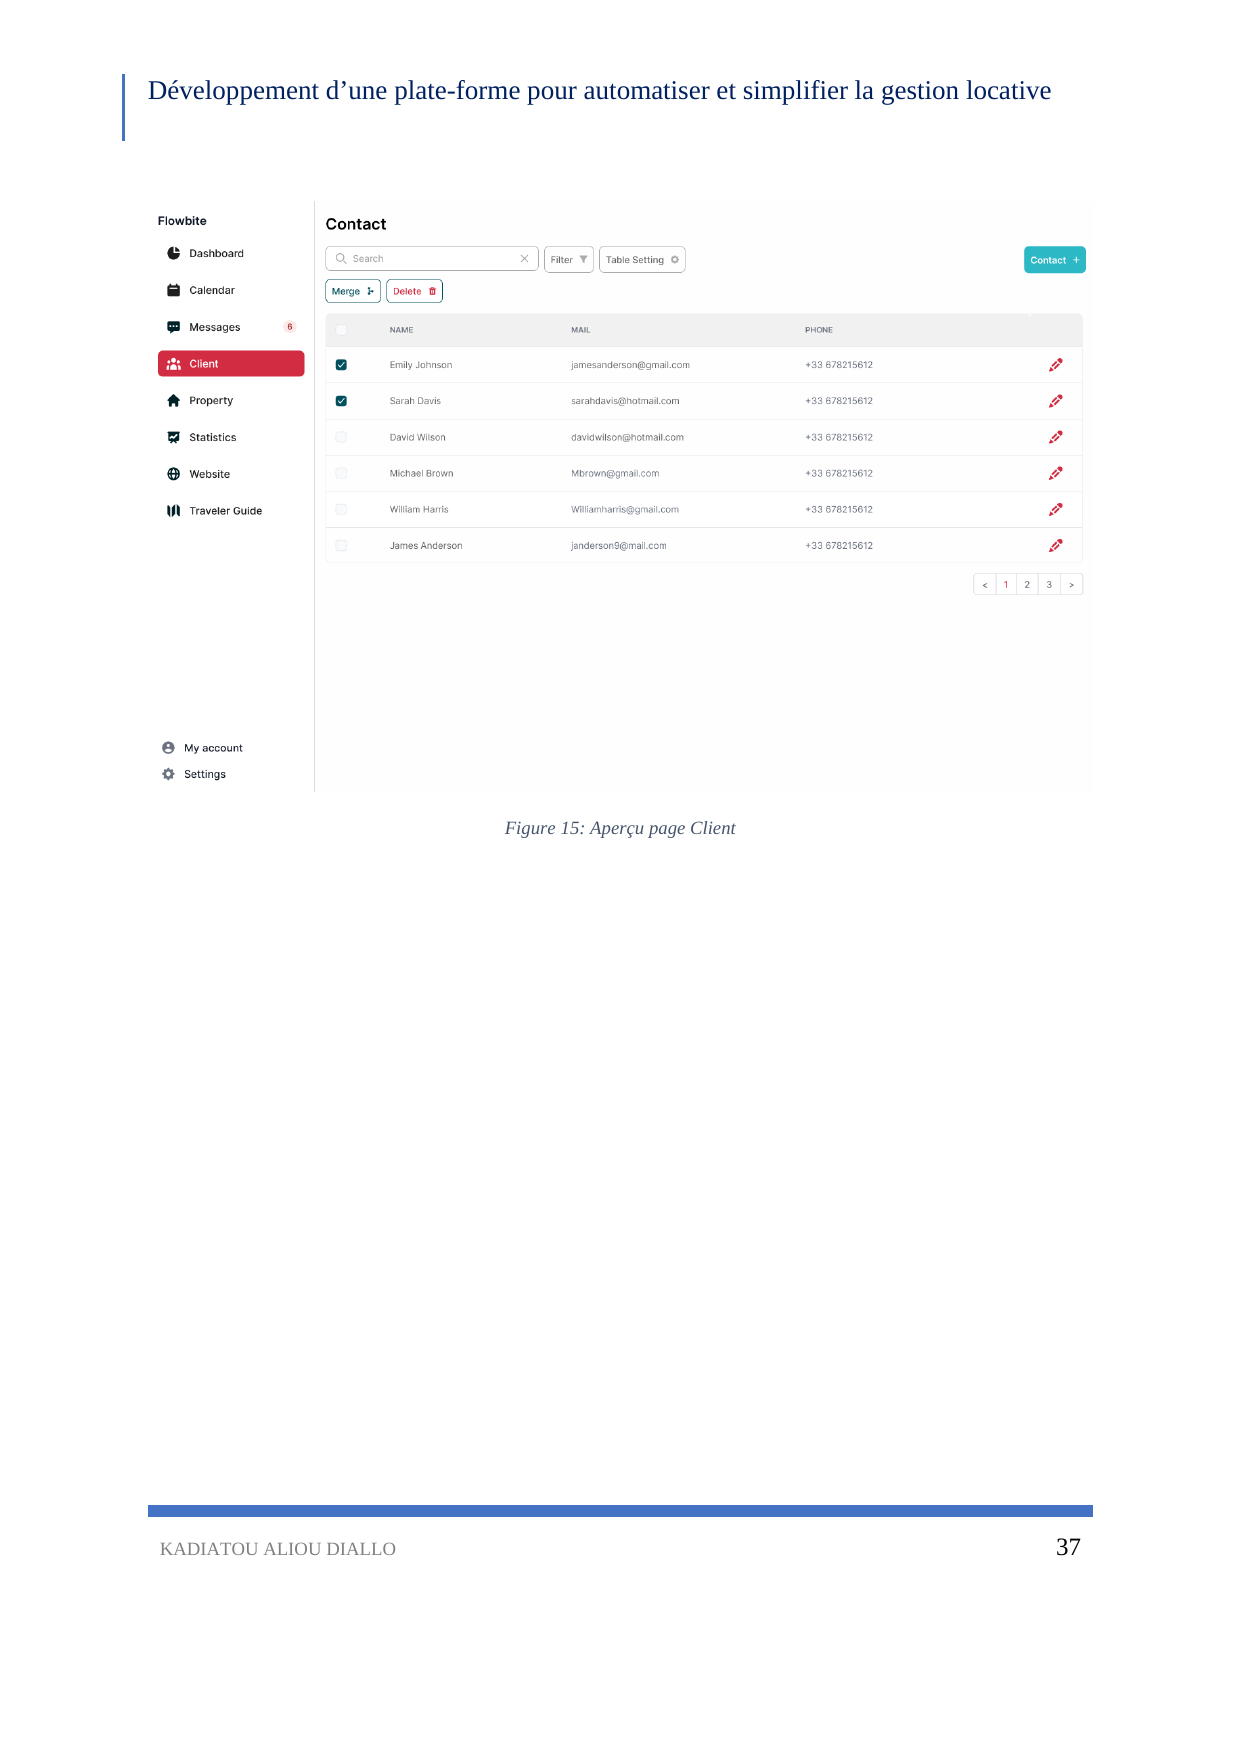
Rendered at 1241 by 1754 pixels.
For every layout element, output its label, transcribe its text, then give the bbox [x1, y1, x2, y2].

text Figure 15: Aperçu page Client [148, 817, 1093, 838]
picture [147, 201, 1093, 792]
